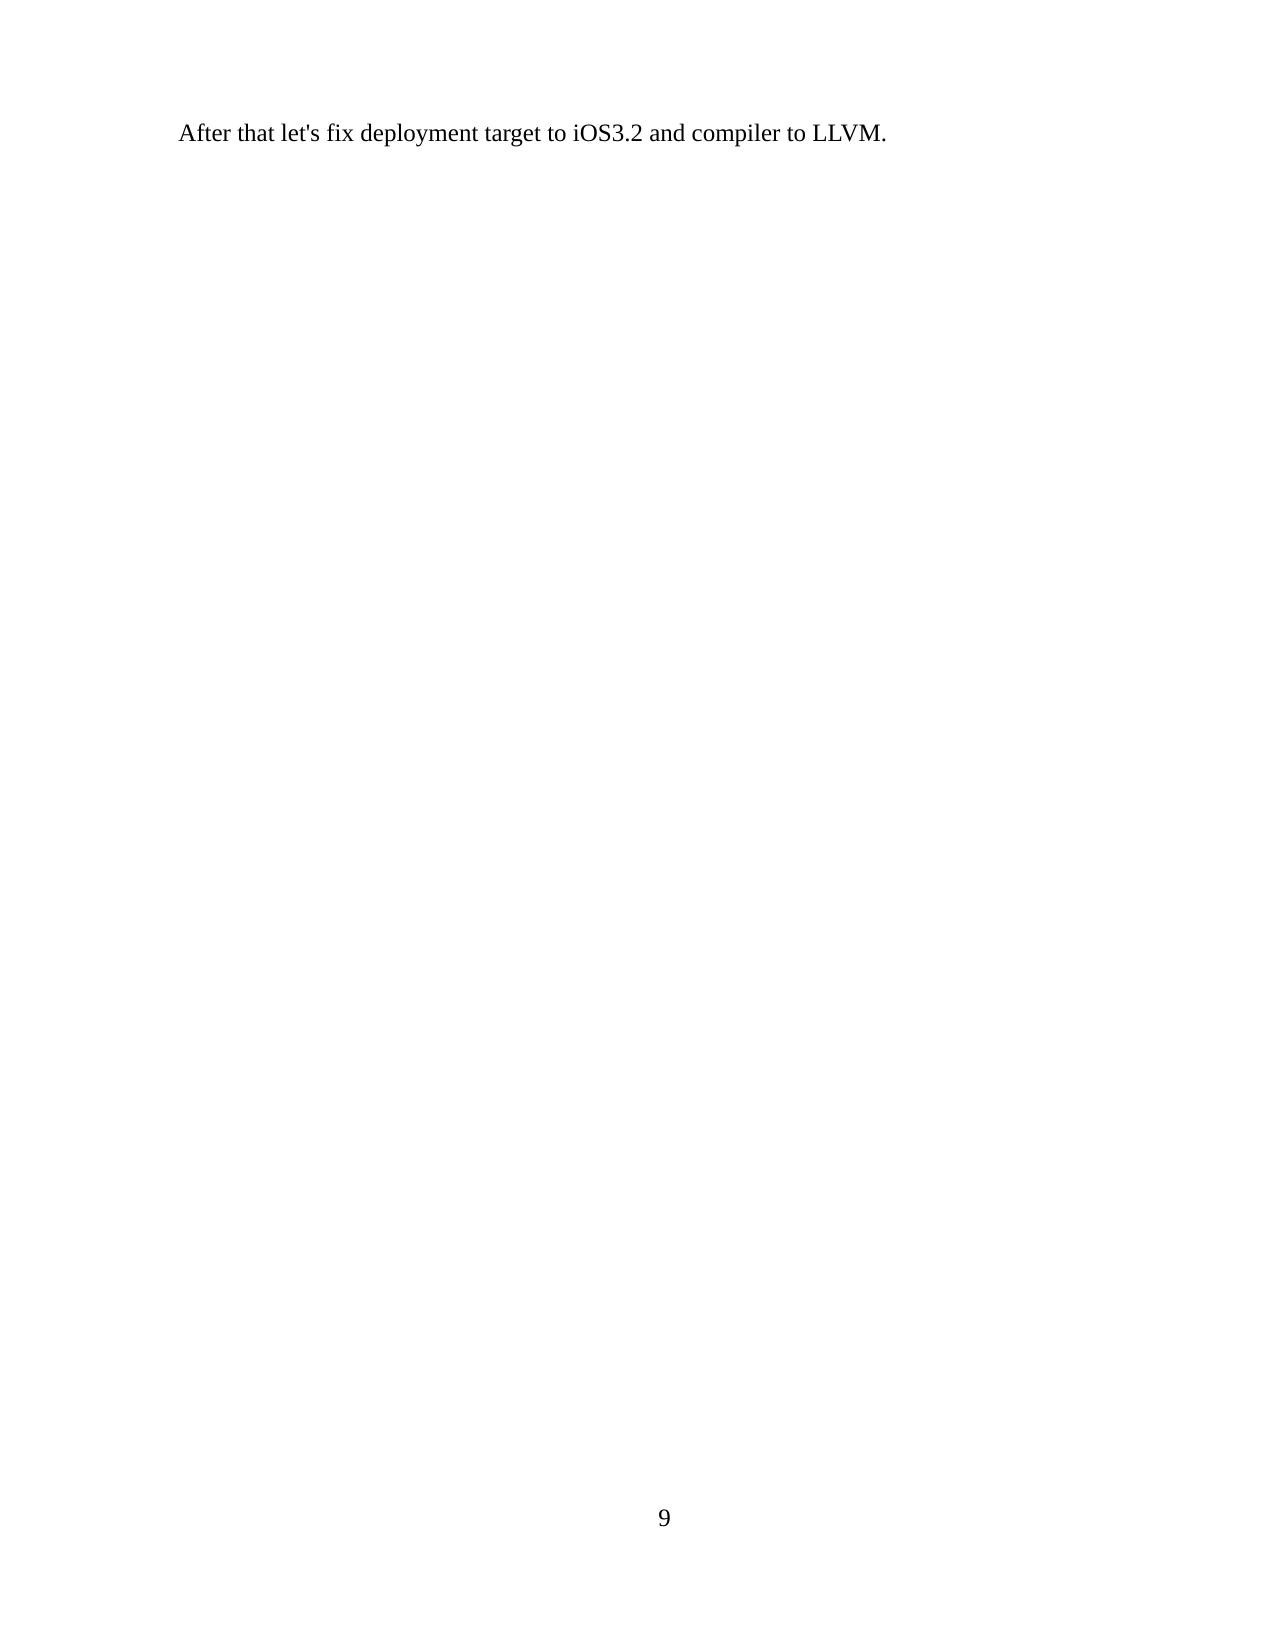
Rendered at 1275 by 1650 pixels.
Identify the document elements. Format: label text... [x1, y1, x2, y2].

text After that let's fix deployment target to iOS3.2 and compiler to LLVM. [118, 118, 1157, 147]
